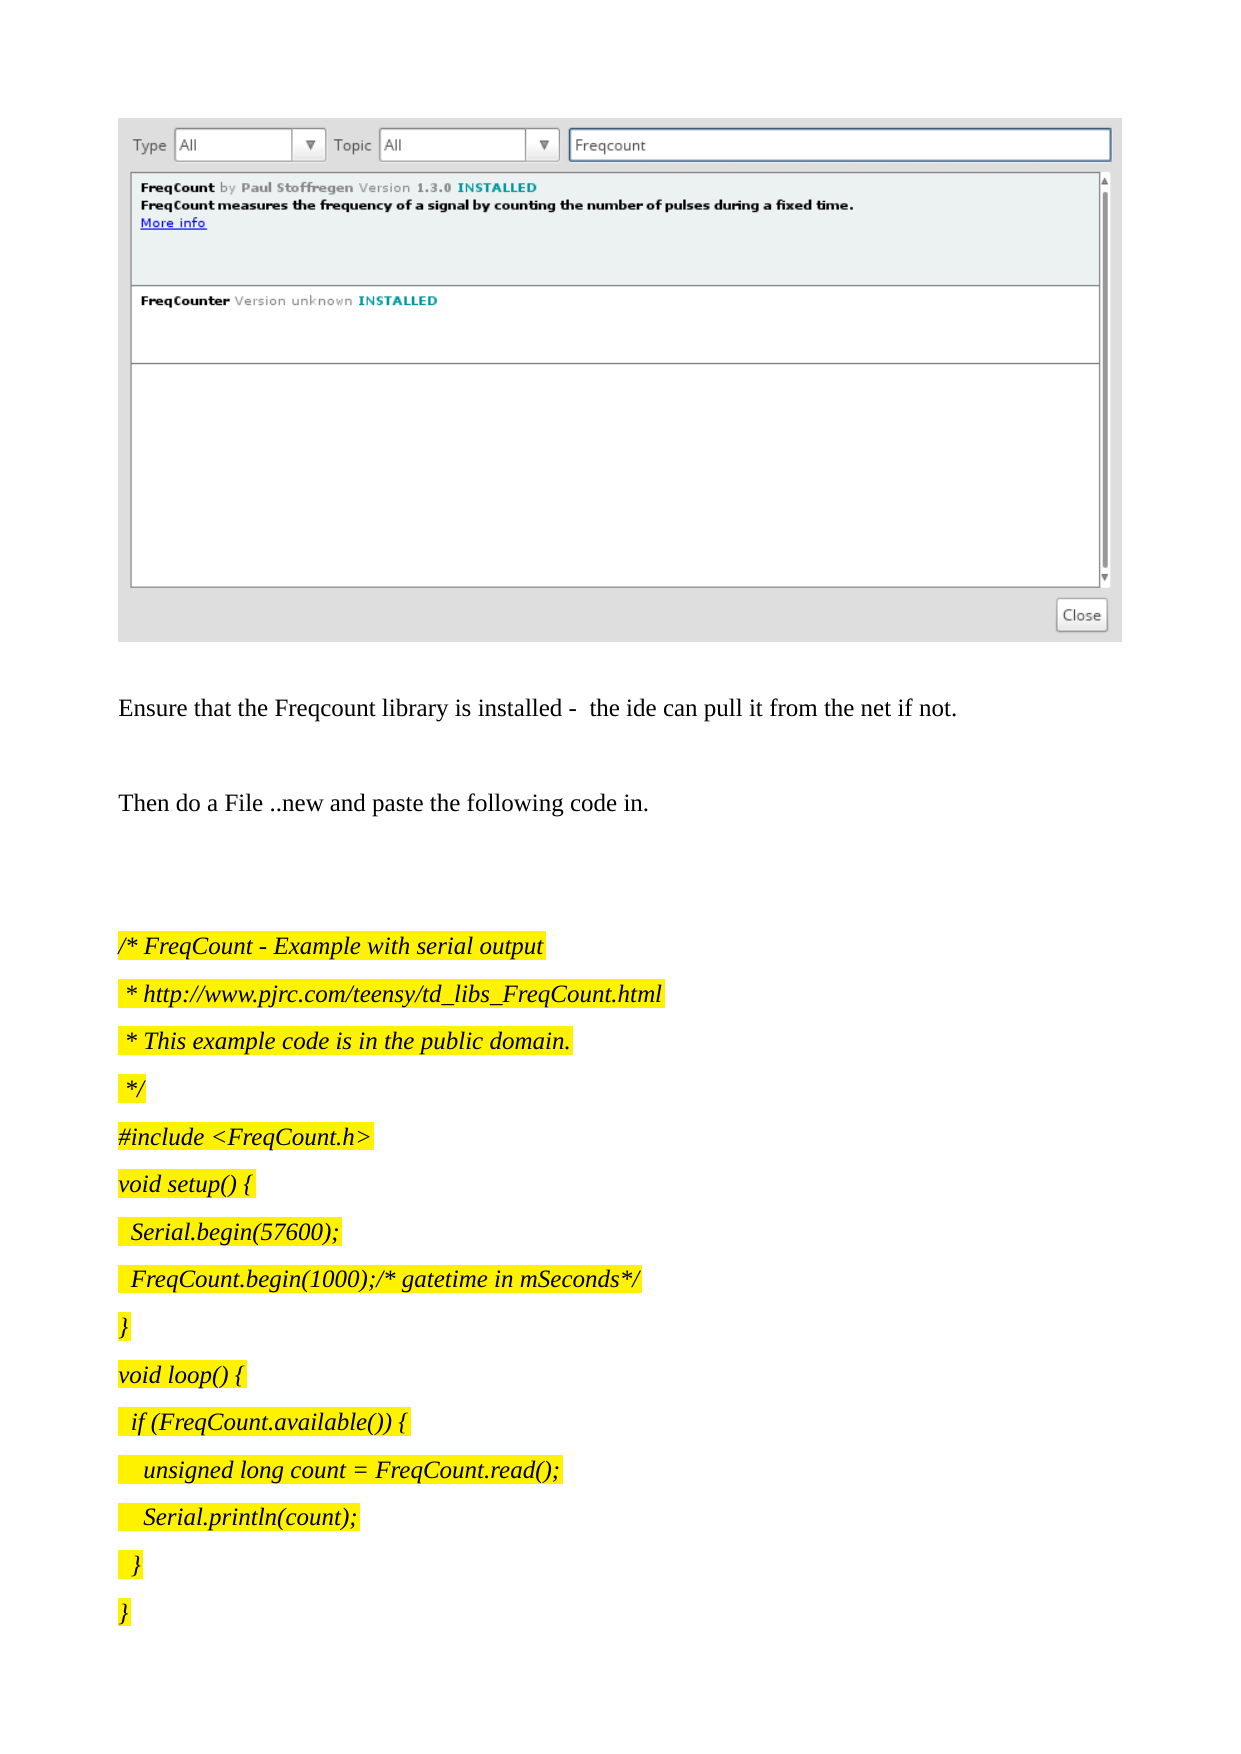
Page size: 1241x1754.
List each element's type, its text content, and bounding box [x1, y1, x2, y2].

text * http://www.pjrc.com/teensy/td_libs_FreqCount.html [118, 979, 1122, 1008]
text * This example code is in the public domain. [118, 1026, 1122, 1055]
text void setup() { [118, 1169, 1122, 1198]
text void loop() { [118, 1360, 1122, 1388]
text unsigned long count = FreqCount.read(); [118, 1455, 1122, 1484]
text if (FreqCount.available()) { [118, 1407, 1122, 1436]
picture [118, 118, 1123, 642]
text } [118, 1550, 1122, 1579]
text #include <FreqCount.h> [118, 1122, 1122, 1150]
text } [118, 1598, 1122, 1626]
text FreqCount.begin(1000);/* gatetime in mSeconds*/ [118, 1264, 1122, 1293]
text Serial.println(count); [118, 1502, 1122, 1531]
text Serial.begin(57600); [118, 1217, 1122, 1246]
text } [118, 1312, 1122, 1341]
text Then do a File ..new and paste the following code in. [118, 788, 1122, 817]
text Ensure that the Freqcount library is installed - the ide can pull it from the net if not. [118, 693, 1122, 722]
text /* FreqCount - Example with serial output [118, 931, 1122, 960]
text */ [118, 1074, 1122, 1103]
